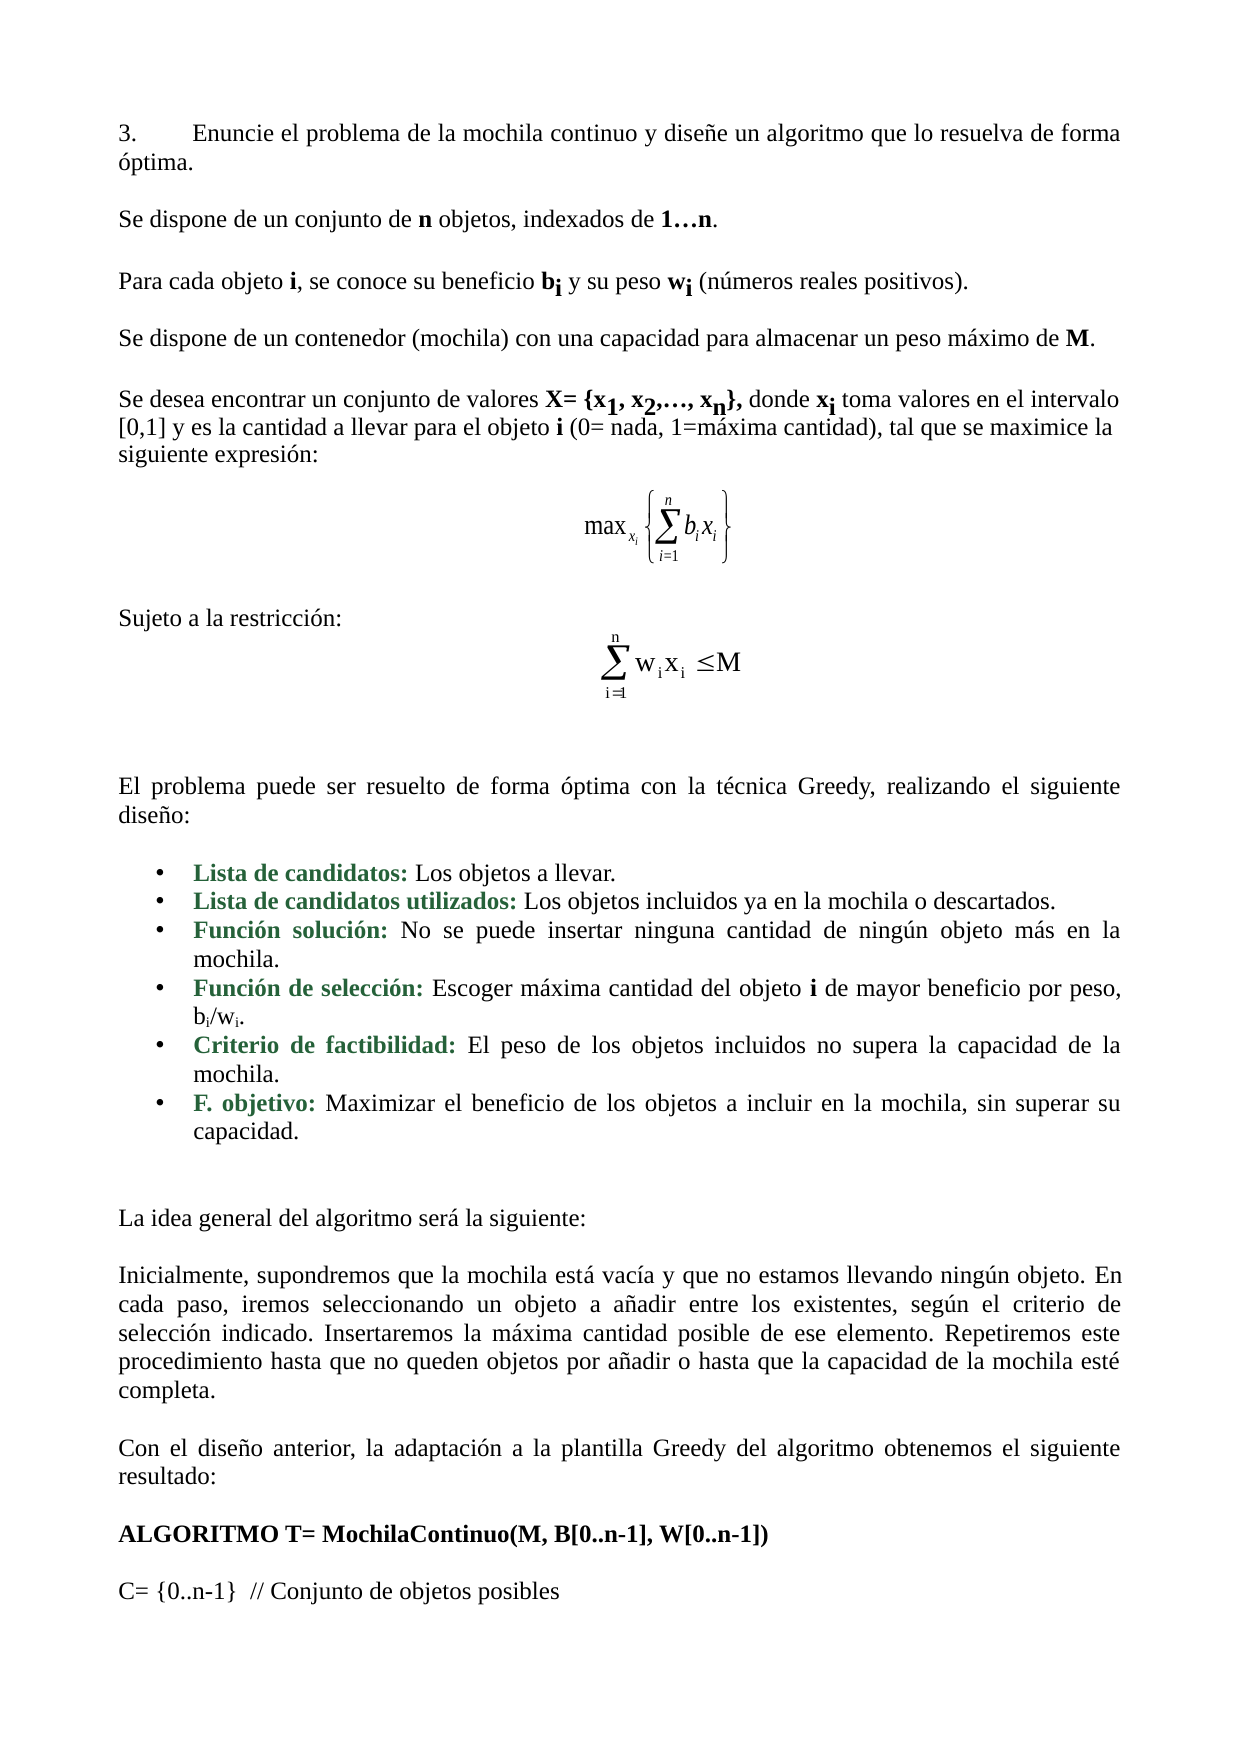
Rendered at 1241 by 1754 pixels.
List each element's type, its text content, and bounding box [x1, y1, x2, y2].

list Función de selección: Escoger máxima cantidad del objeto i de mayor beneficio por peso, bi/wi. [156, 973, 1122, 1030]
text Se desea encontrar un conjunto de valores X= {x1, x2,…, xn}, donde xi toma valores en el intervalo [0,1] y es la cantidad a llevar para el objeto i (0= nada, 1=máxima cantidad), tal que se maximice la siguiente expresión: [118, 382, 1122, 467]
text El problema puede ser resuelto de forma óptima con la técnica Greedy, realizando el siguiente diseño: [118, 771, 1122, 829]
list Criterio de factibilidad: El peso de los objetos incluidos no supera la capacidad de la mochila. [156, 1030, 1122, 1088]
text La idea general del algoritmo será la siguiente: [118, 1203, 1122, 1231]
text C= {0..n-1} // Conjunto de objetos posibles [118, 1576, 1122, 1605]
list Enuncie el problema de la mochila continuo y diseñe un algoritmo que lo resuelva de forma óptima. [118, 118, 1122, 176]
text Con el diseño anterior, la adaptación a la plantilla Greedy del algoritmo obtenemos el siguiente resultado: [118, 1433, 1122, 1490]
list Lista de candidatos: Los objetos a llevar. [156, 858, 1122, 886]
list Lista de candidatos utilizados: Los objetos incluidos ya en la mochila o descartados. [156, 886, 1122, 915]
text Sujeto a la restricción: [118, 605, 1122, 631]
list Función solución: No se puede insertar ninguna cantidad de ningún objeto más en la mochila. [156, 915, 1122, 973]
text ALGORITMO T= MochilaContinuo(M, B[0..n-1], W[0..n-1]) [118, 1519, 1122, 1548]
text Se dispone de un conjunto de n objetos, indexados de 1…n. [118, 204, 1122, 233]
text Inicialmente, supondremos que la mochila está vacía y que no estamos llevando ningún objeto. En cada paso, iremos seleccionando un objeto a añadir entre los existentes, según el criterio de selección indicado. Insertaremos la máxima cantidad posible de ese elemento. Repetiremos este procedimiento hasta que no queden objetos por añadir o hasta que la capacidad de la mochila esté completa. [118, 1260, 1122, 1404]
list F. objetivo: Maximizar el beneficio de los objetos a incluir en la mochila, sin superar su capacidad. [156, 1088, 1122, 1145]
text Se dispone de un contenedor (mochila) con una capacidad para almacenar un peso máximo de M. [118, 326, 1122, 352]
text Para cada objeto i, se conoce su beneficio bi y su peso wi (números reales positivos). [118, 263, 1122, 296]
